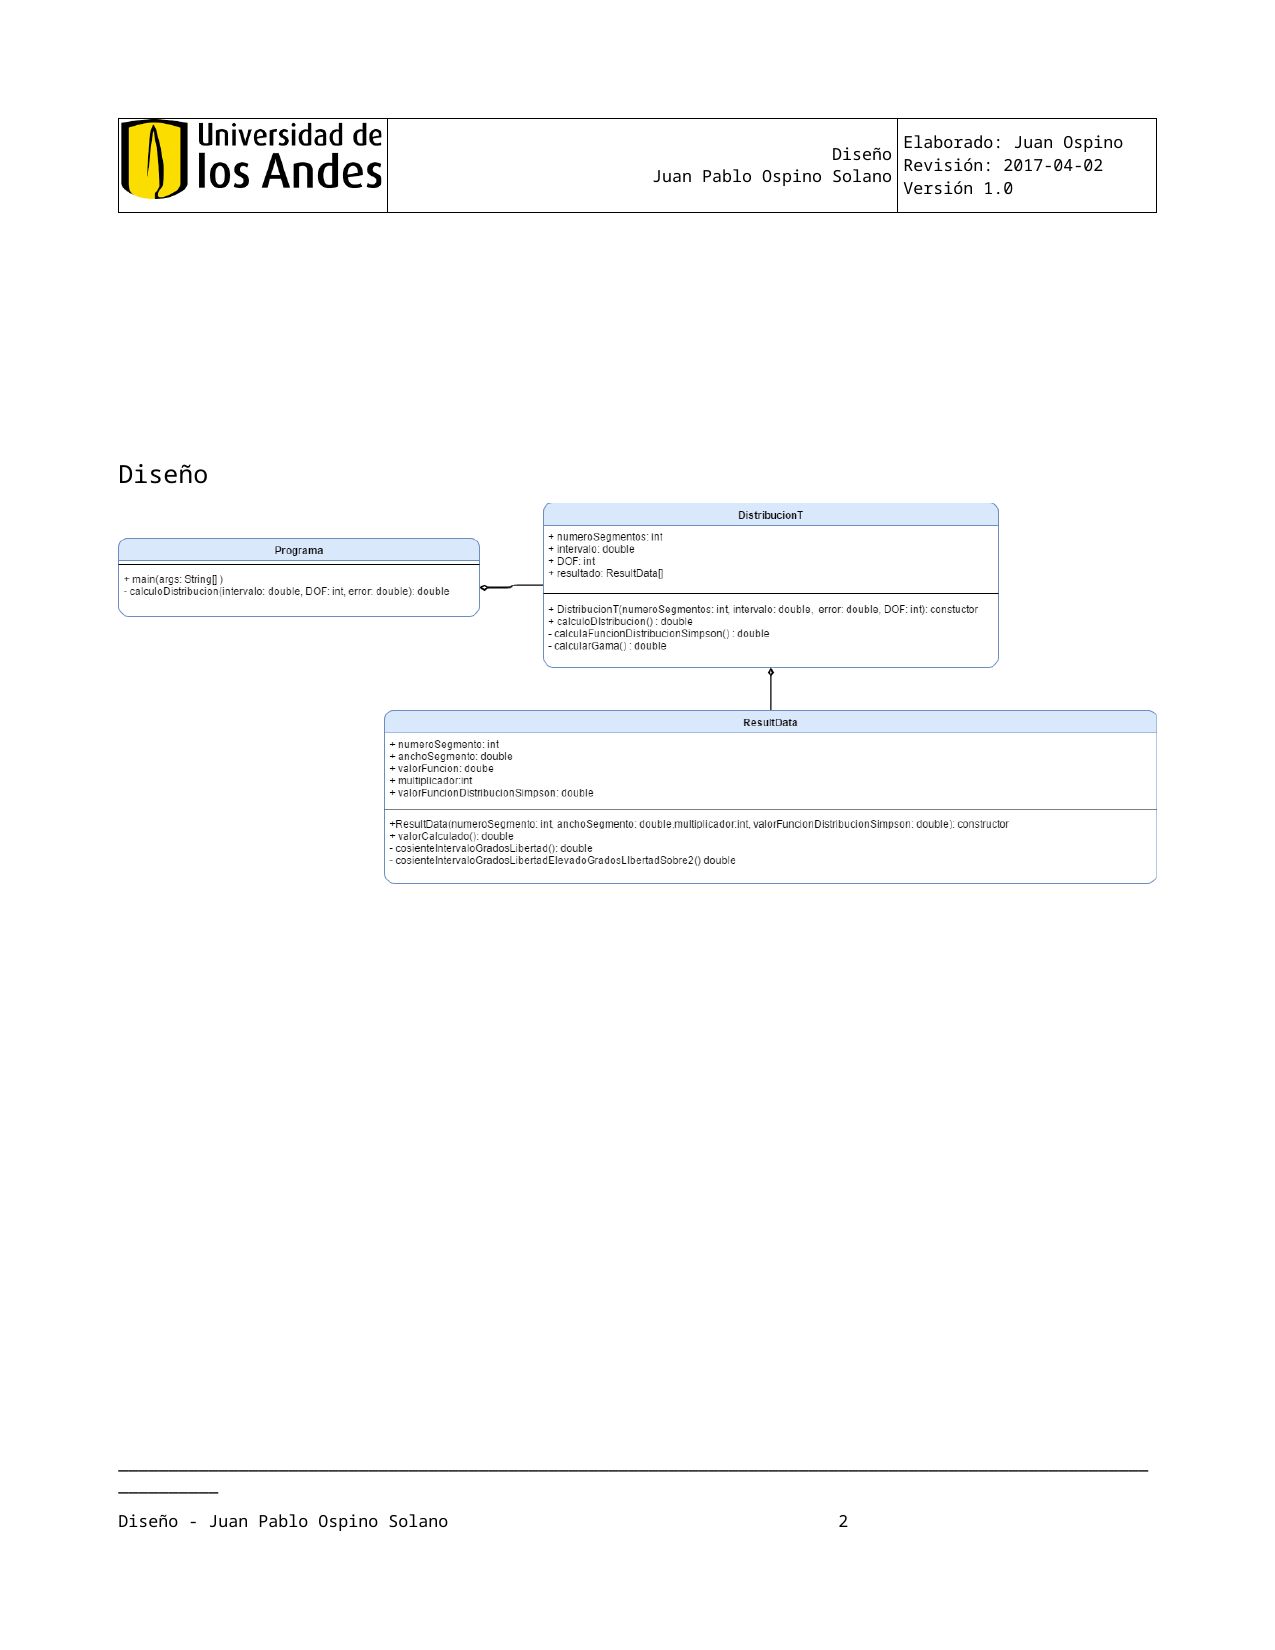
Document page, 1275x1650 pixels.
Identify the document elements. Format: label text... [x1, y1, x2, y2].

picture [121, 119, 382, 199]
text Diseño [118, 456, 1157, 491]
